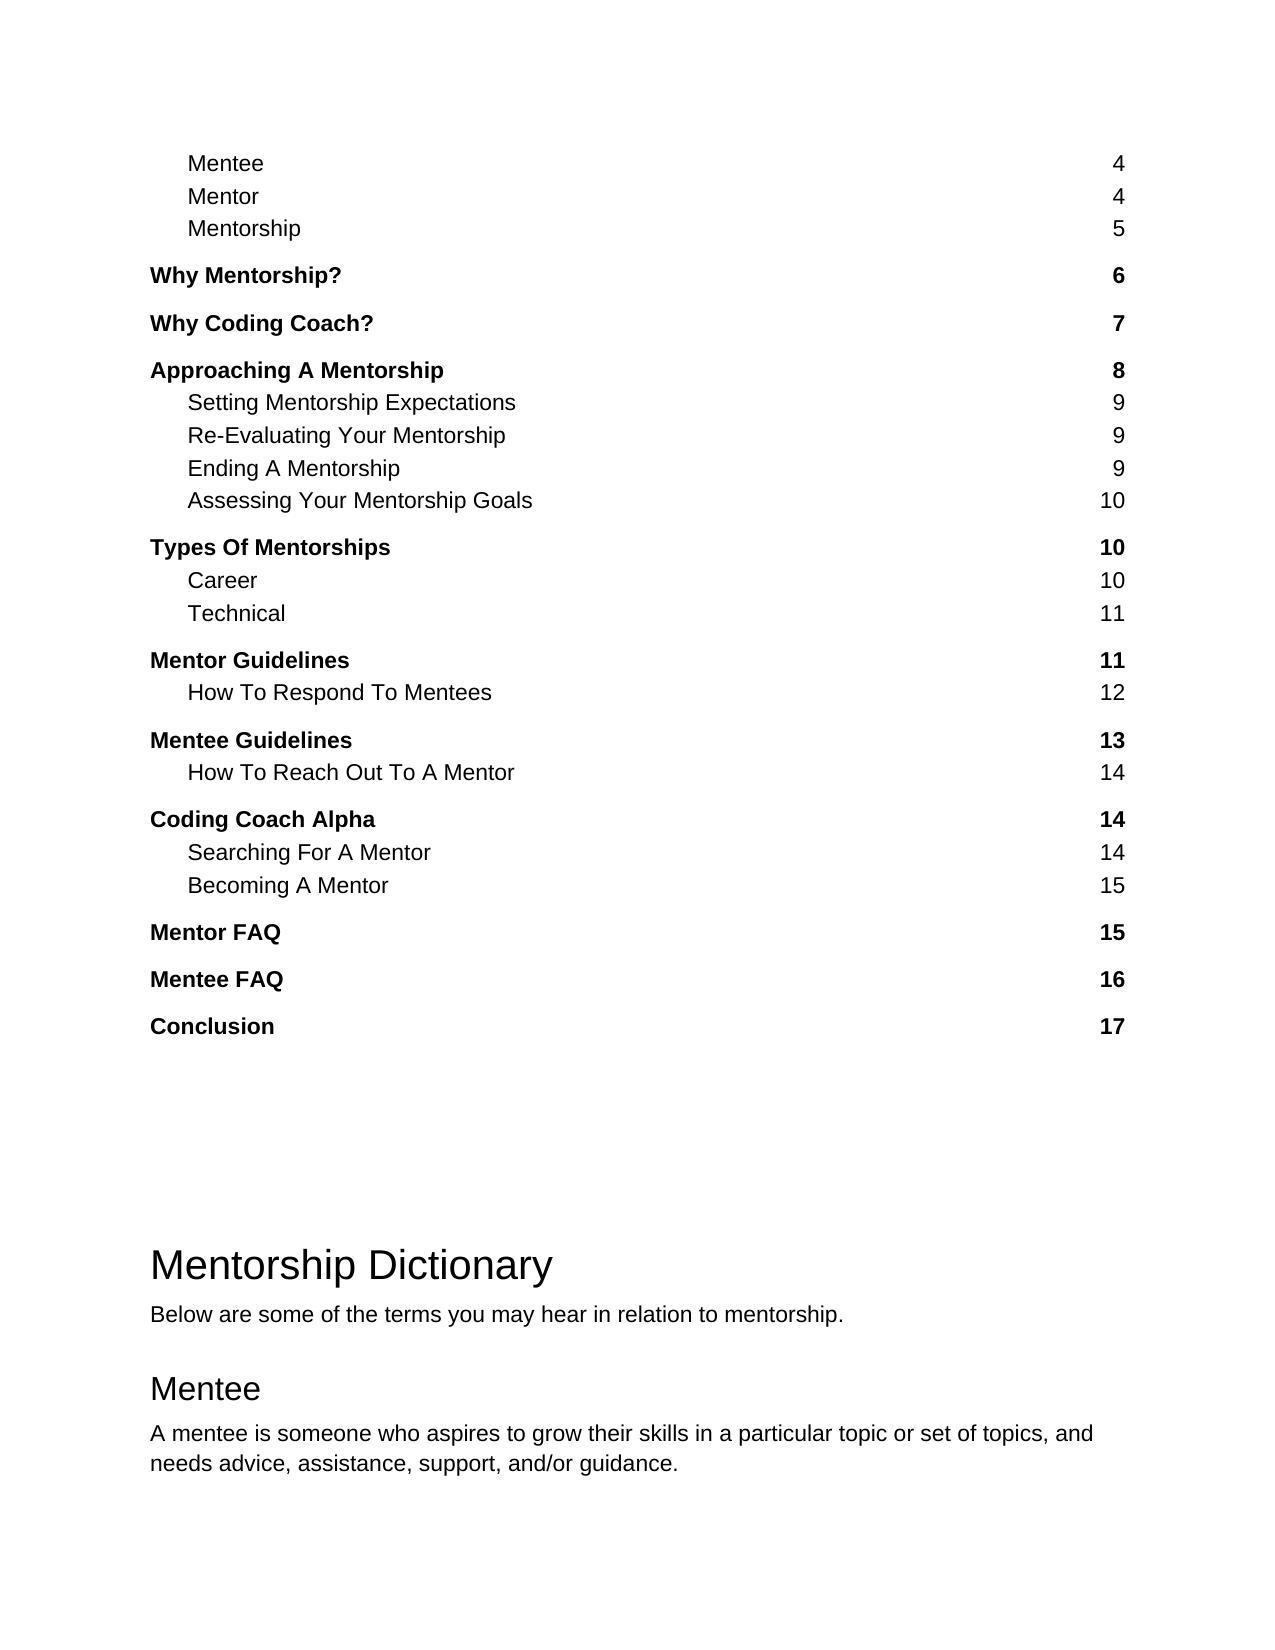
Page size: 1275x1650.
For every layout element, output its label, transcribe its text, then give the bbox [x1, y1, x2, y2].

text Mentee Guidelines 13 [150, 727, 1125, 753]
text Searching For A Mentor 14 [187, 839, 1125, 865]
text Career 10 [187, 567, 1125, 593]
text A mentee is someone who aspires to grow their skills in a particular topic or set of topics, and needs advice, assistance, support, and/or guidance. [150, 1419, 1125, 1476]
text Approaching A Mentorship 8 [150, 357, 1125, 383]
text Types Of Mentorships 10 [150, 534, 1125, 561]
text Coding Coach Alpha 14 [150, 806, 1125, 833]
text How To Respond To Mentees 12 [187, 679, 1125, 706]
text Assessing Your Mentorship Goals 10 [187, 487, 1125, 513]
text Why Coding Coach? 7 [150, 309, 1125, 336]
text Conclusion 17 [150, 1013, 1125, 1039]
text Mentor Guidelines 11 [150, 647, 1125, 673]
text Technical 11 [187, 599, 1125, 626]
text Becoming A Mentor 15 [187, 872, 1125, 898]
text Mentee 4 [187, 150, 1125, 176]
text Mentor 4 [187, 183, 1125, 209]
subtitle Mentorship Dictionary [150, 1241, 1125, 1288]
text Mentor FAQ 15 [150, 919, 1125, 945]
text Below are some of the terms you may hear in relation to mentorship. [150, 1301, 1125, 1327]
text Mentorship 5 [187, 215, 1125, 242]
text Ending A Mentorship 9 [187, 454, 1125, 481]
text Mentee FAQ 16 [150, 966, 1125, 992]
text How To Reach Out To A Mentor 14 [187, 759, 1125, 786]
text Re-Evaluating Your Mentorship 9 [187, 422, 1125, 448]
text Setting Mentorship Expectations 9 [187, 389, 1125, 416]
subtitle Mentee [150, 1369, 1125, 1407]
text Why Mentorship? 6 [150, 262, 1125, 289]
